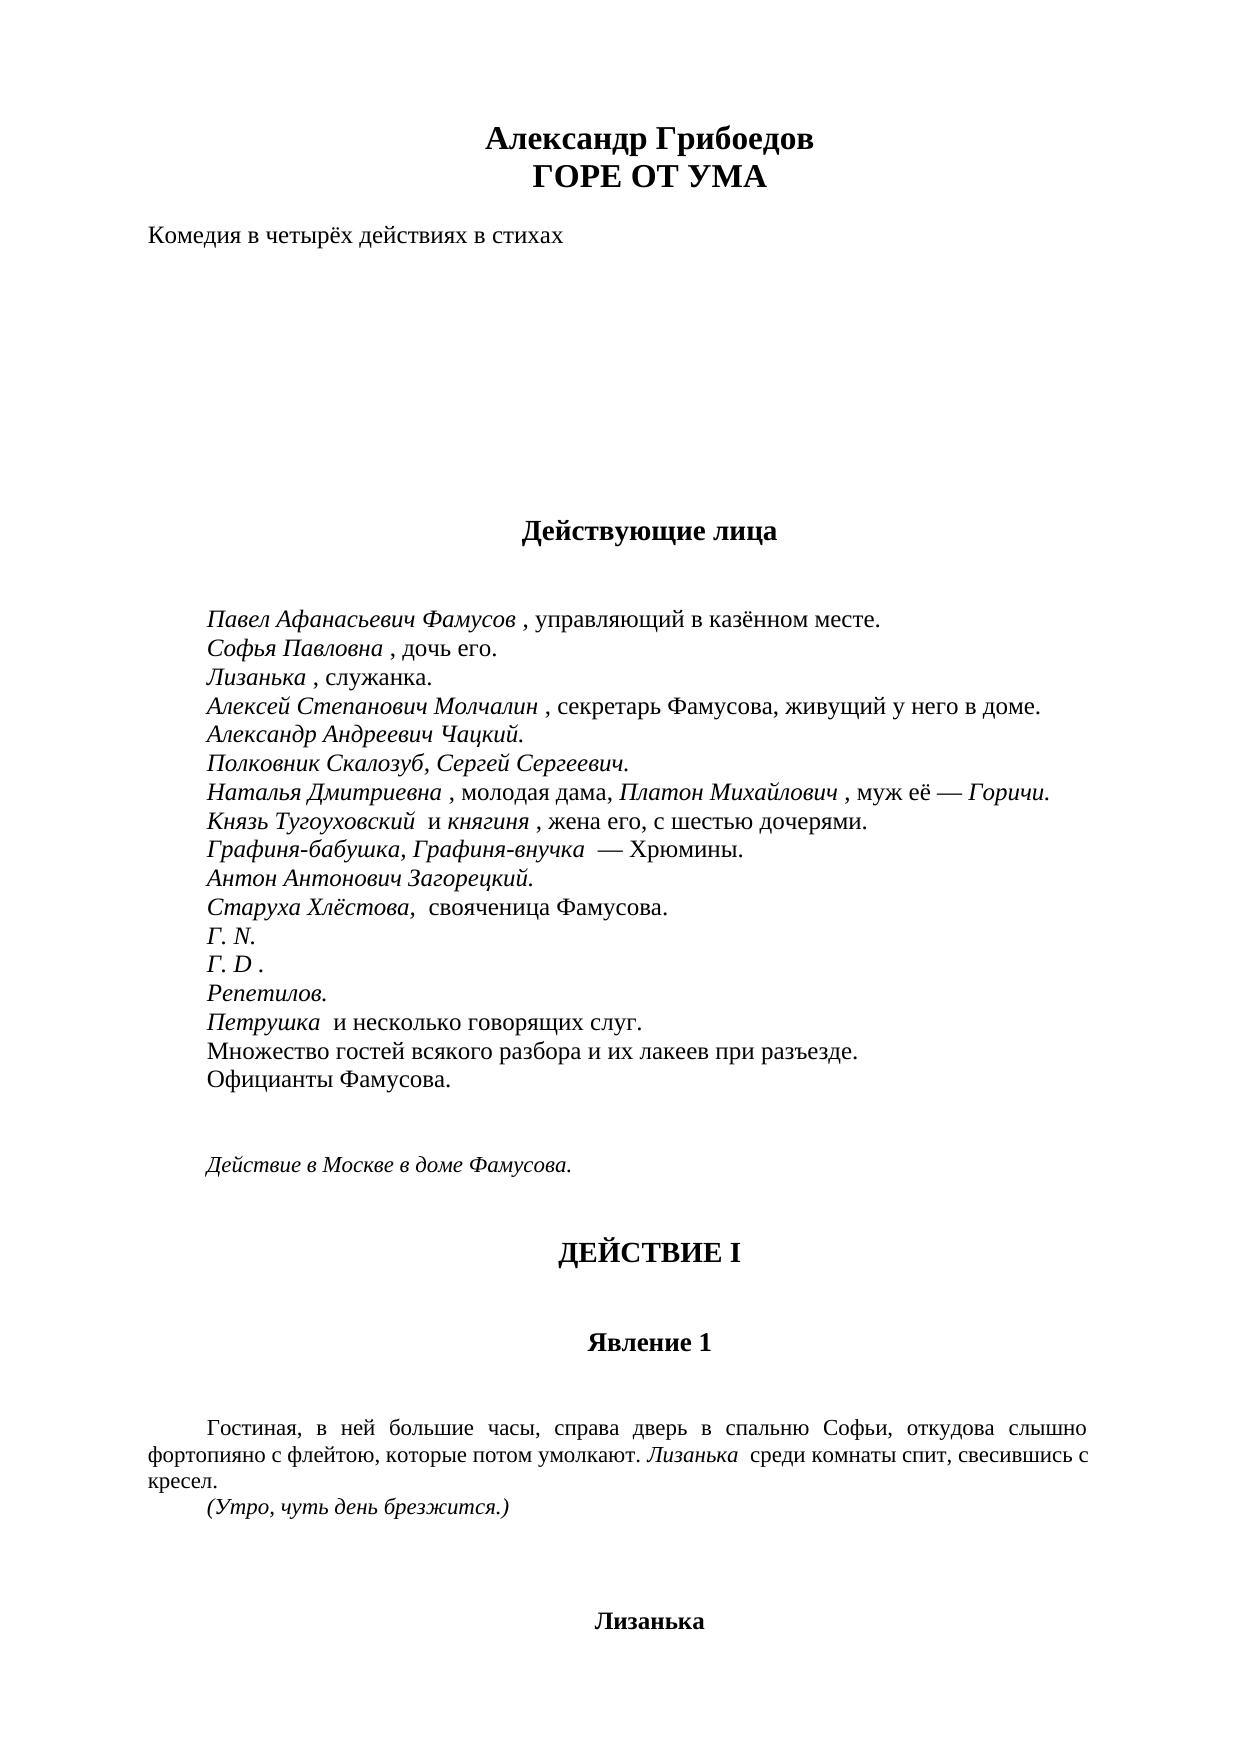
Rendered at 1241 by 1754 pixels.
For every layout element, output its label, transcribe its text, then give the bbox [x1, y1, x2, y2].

subtitle Александр Грибоедов [148, 118, 1152, 156]
text Действие в Москве в доме Фамусова. [148, 1151, 1089, 1177]
subtitle Явление 1 [148, 1326, 1152, 1357]
text Гостиная, в ней большие часы, справа дверь в спальню Софьи, откудова слышно фортопияно с флейтою, которые потом умолкают. Лизанька среди комнаты спит, свесившись с кресел. [148, 1414, 1089, 1493]
text Репетилов. [148, 978, 1152, 1007]
subtitle ГОРЕ ОТ УМА [148, 156, 1152, 195]
text (Утро, чуть день брезжится.) [148, 1493, 1089, 1520]
text Павел Афанасьевич Фамусов , управляющий в казённом месте. [148, 604, 1152, 633]
text Алексей Степанович Молчалин , секретарь Фамусова, живущий у него в доме. [148, 691, 1152, 719]
text Старуха Хлёстова, свояченица Фамусова. [148, 892, 1152, 921]
text Наталья Дмитриевна , молодая дама, Платон Михайлович , муж её — Горичи. [148, 777, 1152, 806]
text Графиня-бабушка, Графиня-внучка — Хрюмины. [148, 834, 1152, 863]
text Множество гостей всякого разбора и их лакеев при разъезде. [148, 1036, 1152, 1064]
text Антон Антонович Загорецкий. [148, 863, 1152, 892]
text Г. N. [148, 921, 1152, 949]
subtitle Действующие лица [148, 513, 1152, 547]
text Официанты Фамусова. [148, 1064, 1152, 1093]
text Софья Павловна , дочь его. [148, 633, 1152, 662]
text Полковник Скалозуб, Сергей Сергеевич. [148, 748, 1152, 777]
text Лизанька , служанка. [148, 662, 1152, 691]
text Александр Андреевич Чацкий. [148, 719, 1152, 748]
text Петрушка и несколько говорящих слуг. [148, 1007, 1152, 1036]
text Г. D . [148, 949, 1152, 978]
text Князь Тугоуховский и княгиня , жена его, с шестью дочерями. [148, 806, 1152, 834]
subtitle Комедия в четырёх действиях в стихах [148, 220, 1152, 248]
subtitle ДЕЙСТВИЕ I [148, 1235, 1152, 1268]
subtitle Лизанька [148, 1606, 1152, 1635]
